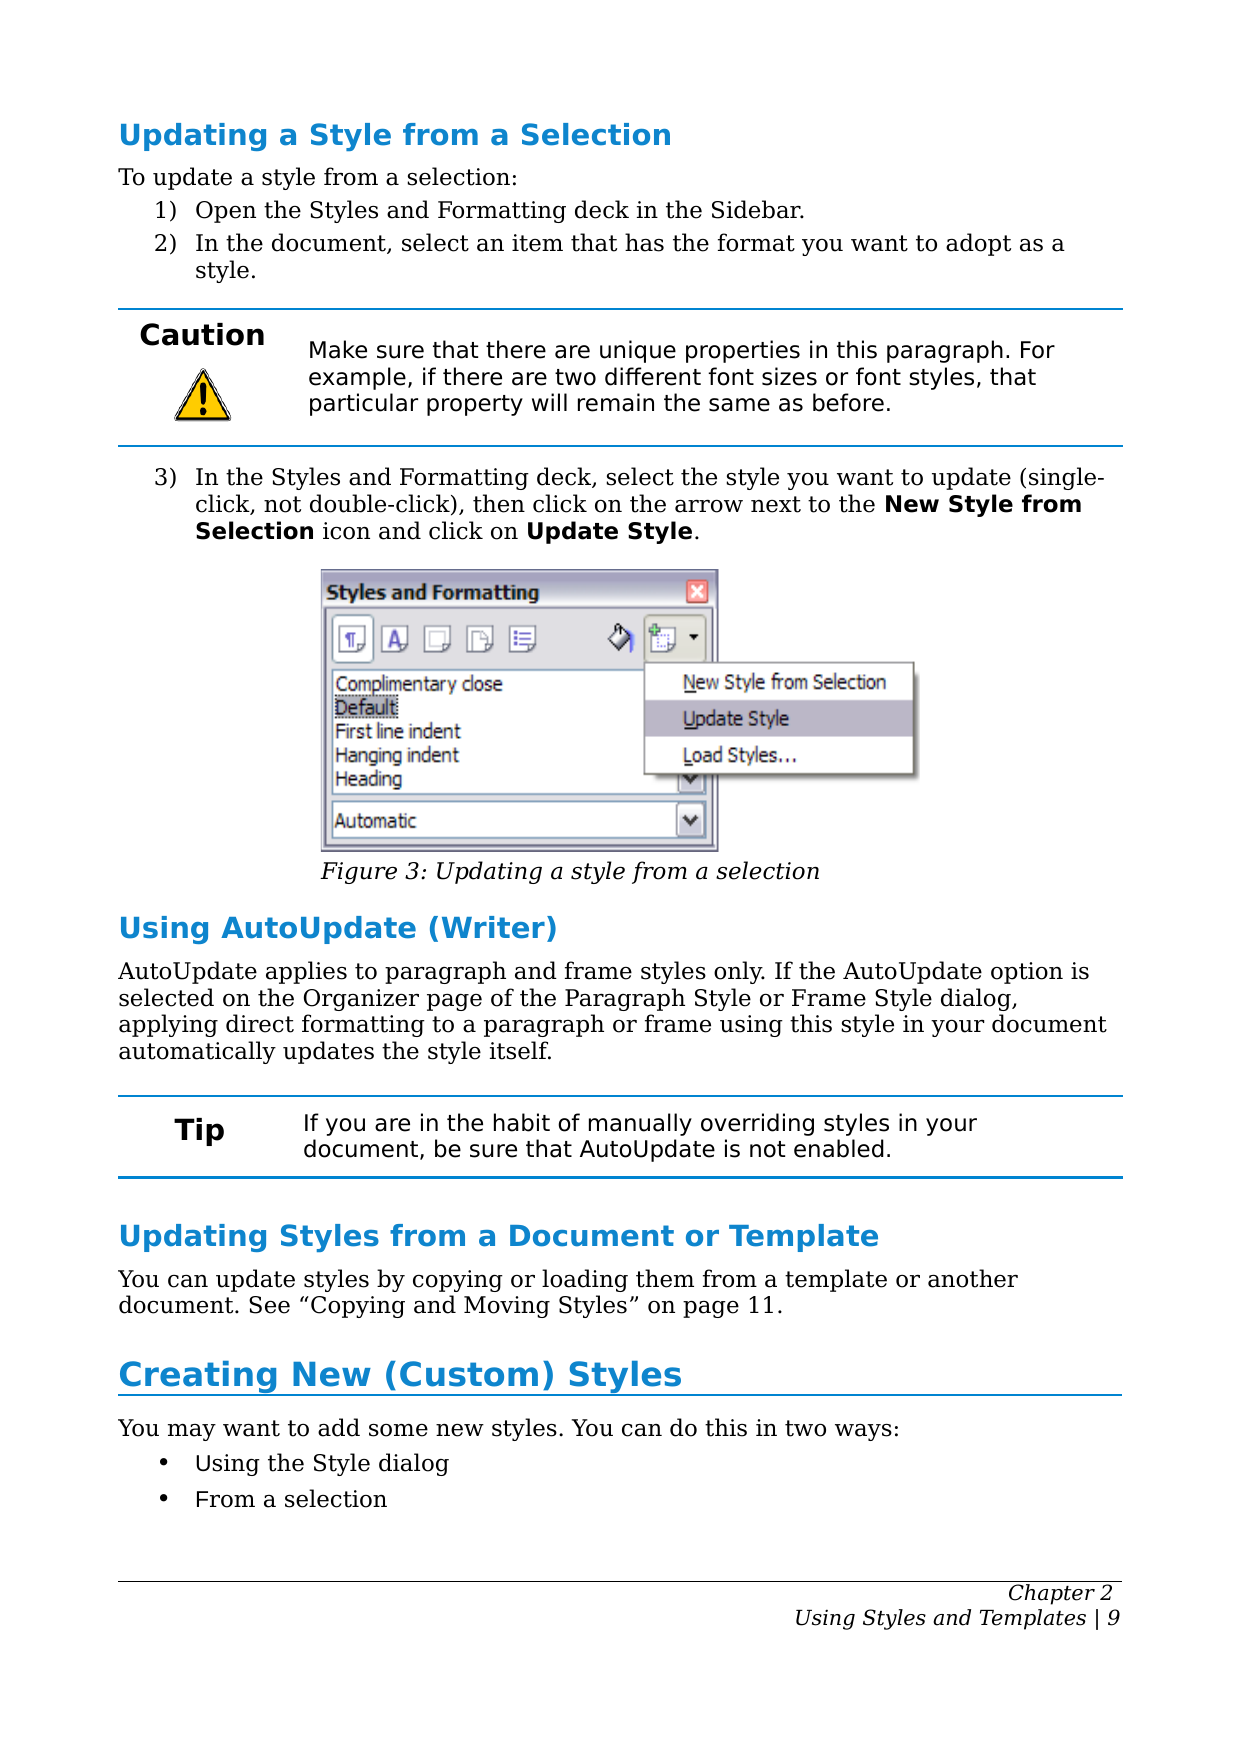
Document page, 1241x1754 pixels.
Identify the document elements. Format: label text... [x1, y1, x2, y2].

table_header If you are in the habit of manually overriding styles in your document, be sure that AutoUpdate is not enabled. [281, 1097, 1122, 1176]
subtitle Updating Styles from a Document or Template [118, 1220, 1122, 1254]
picture [170, 364, 235, 425]
list From a selection [156, 1484, 1122, 1513]
list Open the Styles and Formatting deck in the Sidebar. [177, 198, 1122, 224]
list Using the Style dialog [156, 1448, 1122, 1478]
list You may want to add some new styles. You can do this in two ways: [118, 1415, 1122, 1442]
picture [320, 569, 920, 852]
subtitle Updating a Style from a Selection [118, 118, 1122, 152]
text AutoUpdate applies to paragraph and frame styles only. If the AutoUpdate option is selected on the Organizer page of the Paragraph Style or Frame Style dialog, applying direct formatting to a paragraph or frame using this style in your document automatically updates the style itself. [118, 958, 1122, 1065]
list In the Styles and Formatting deck, select the style you want to update (single-click, not double-click), then click on the arrow next to the New Style from Selection icon and click on Update Style. [177, 464, 1122, 544]
table_header Tip [118, 1097, 281, 1176]
text Figure 3: Updating a style from a selection [321, 858, 919, 885]
table_header Caution [118, 310, 286, 445]
text You can update styles by copying or loading them from a template or another document. See “Copying and Moving Styles” on page 11. [118, 1266, 1122, 1319]
table_header Make sure that there are unique properties in this paragraph. For example, if there are two different font sizes or font styles, that particular property will remain the same as before. [286, 310, 1123, 445]
list To update a style from a selection: [118, 164, 1122, 191]
subtitle Creating New (Custom) Styles [118, 1356, 1122, 1394]
list In the document, select an item that has the format you want to adopt as a style. [177, 231, 1122, 284]
subtitle Using AutoUpdate (Writer) [118, 912, 1122, 946]
